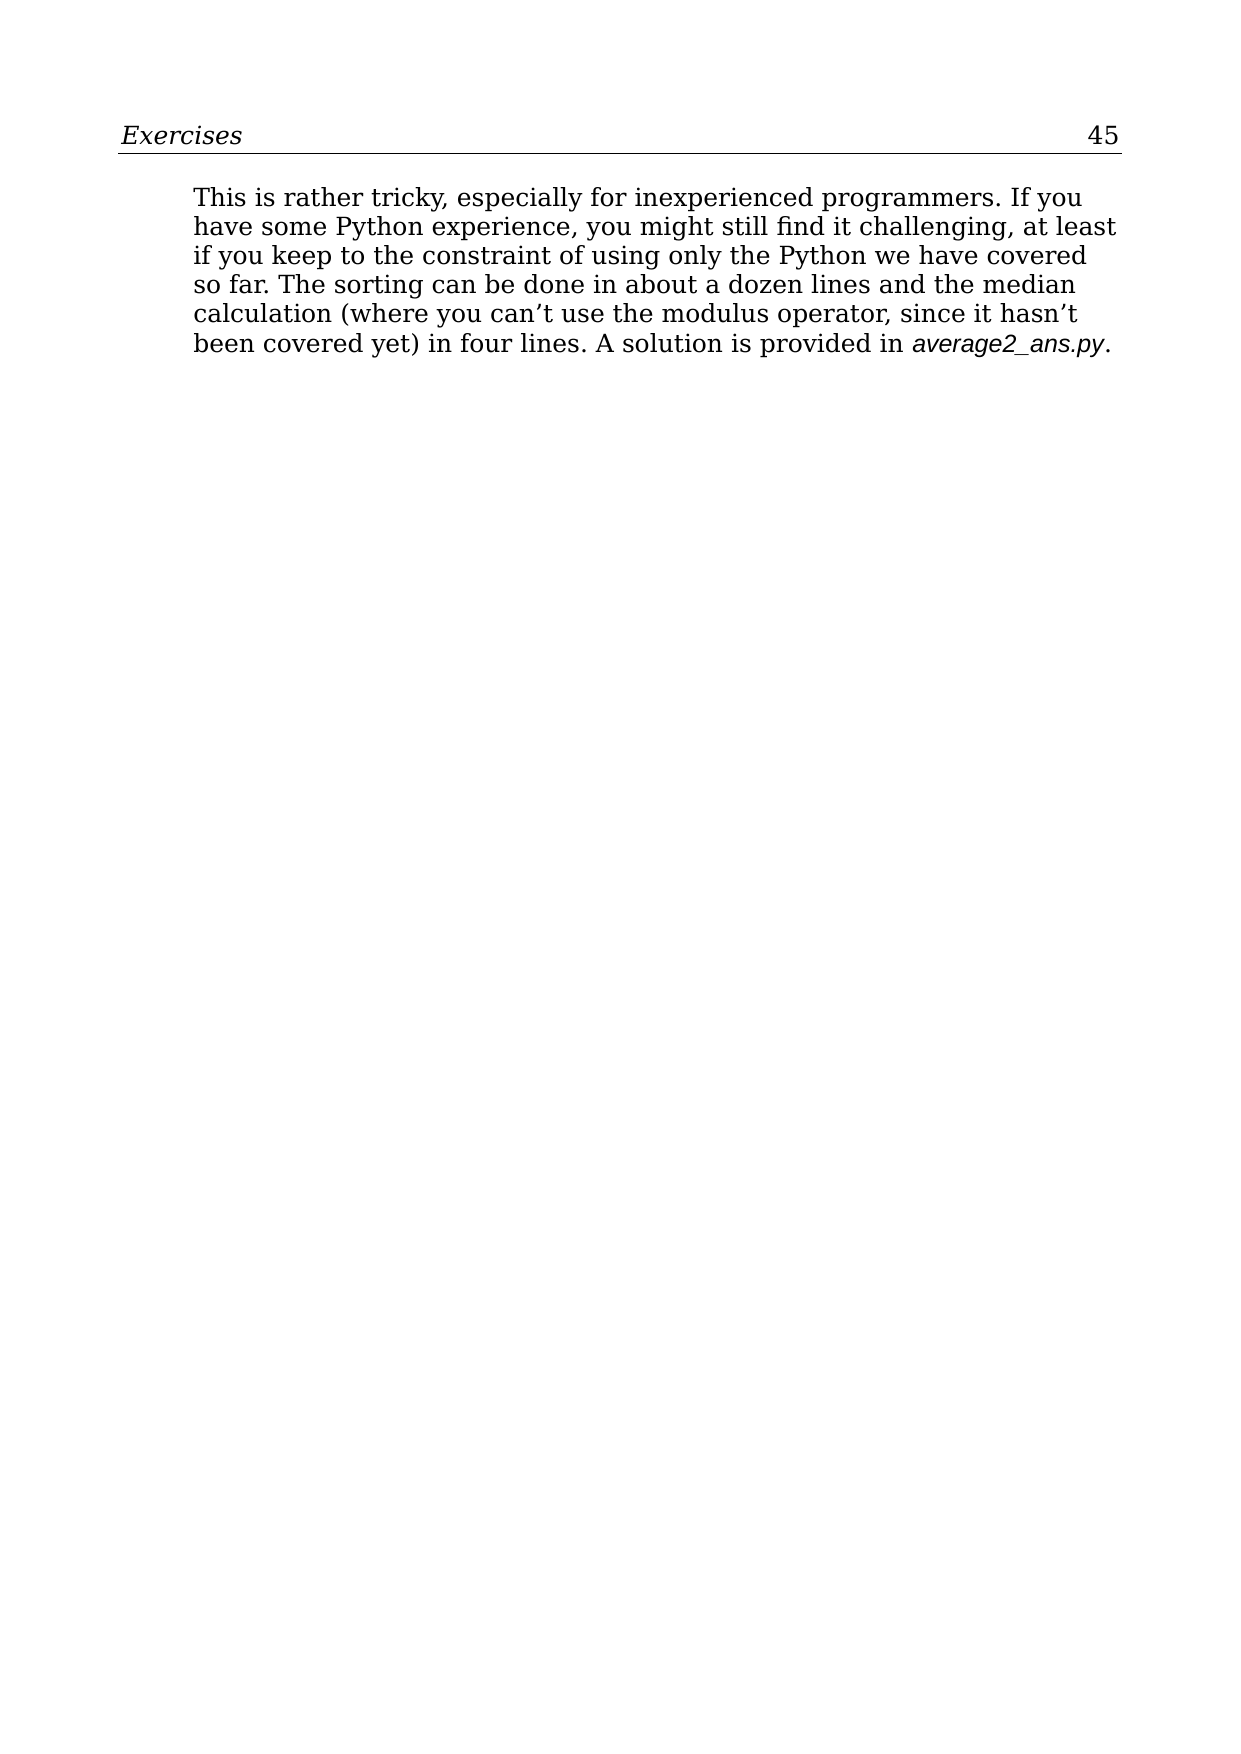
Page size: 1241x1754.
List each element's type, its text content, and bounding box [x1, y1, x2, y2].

list This is rather tricky, especially for inexperienced programmers. If you have some Python experience, you might still find it challenging, at least if you keep to the constraint of using only the Python we have covered so far. The sorting can be done in about a dozen lines and the median calculation (where you can’t use the modulus operator, since it hasn’t been covered yet) in four lines. A solution is provided in average2_ans.py. [156, 183, 1122, 358]
